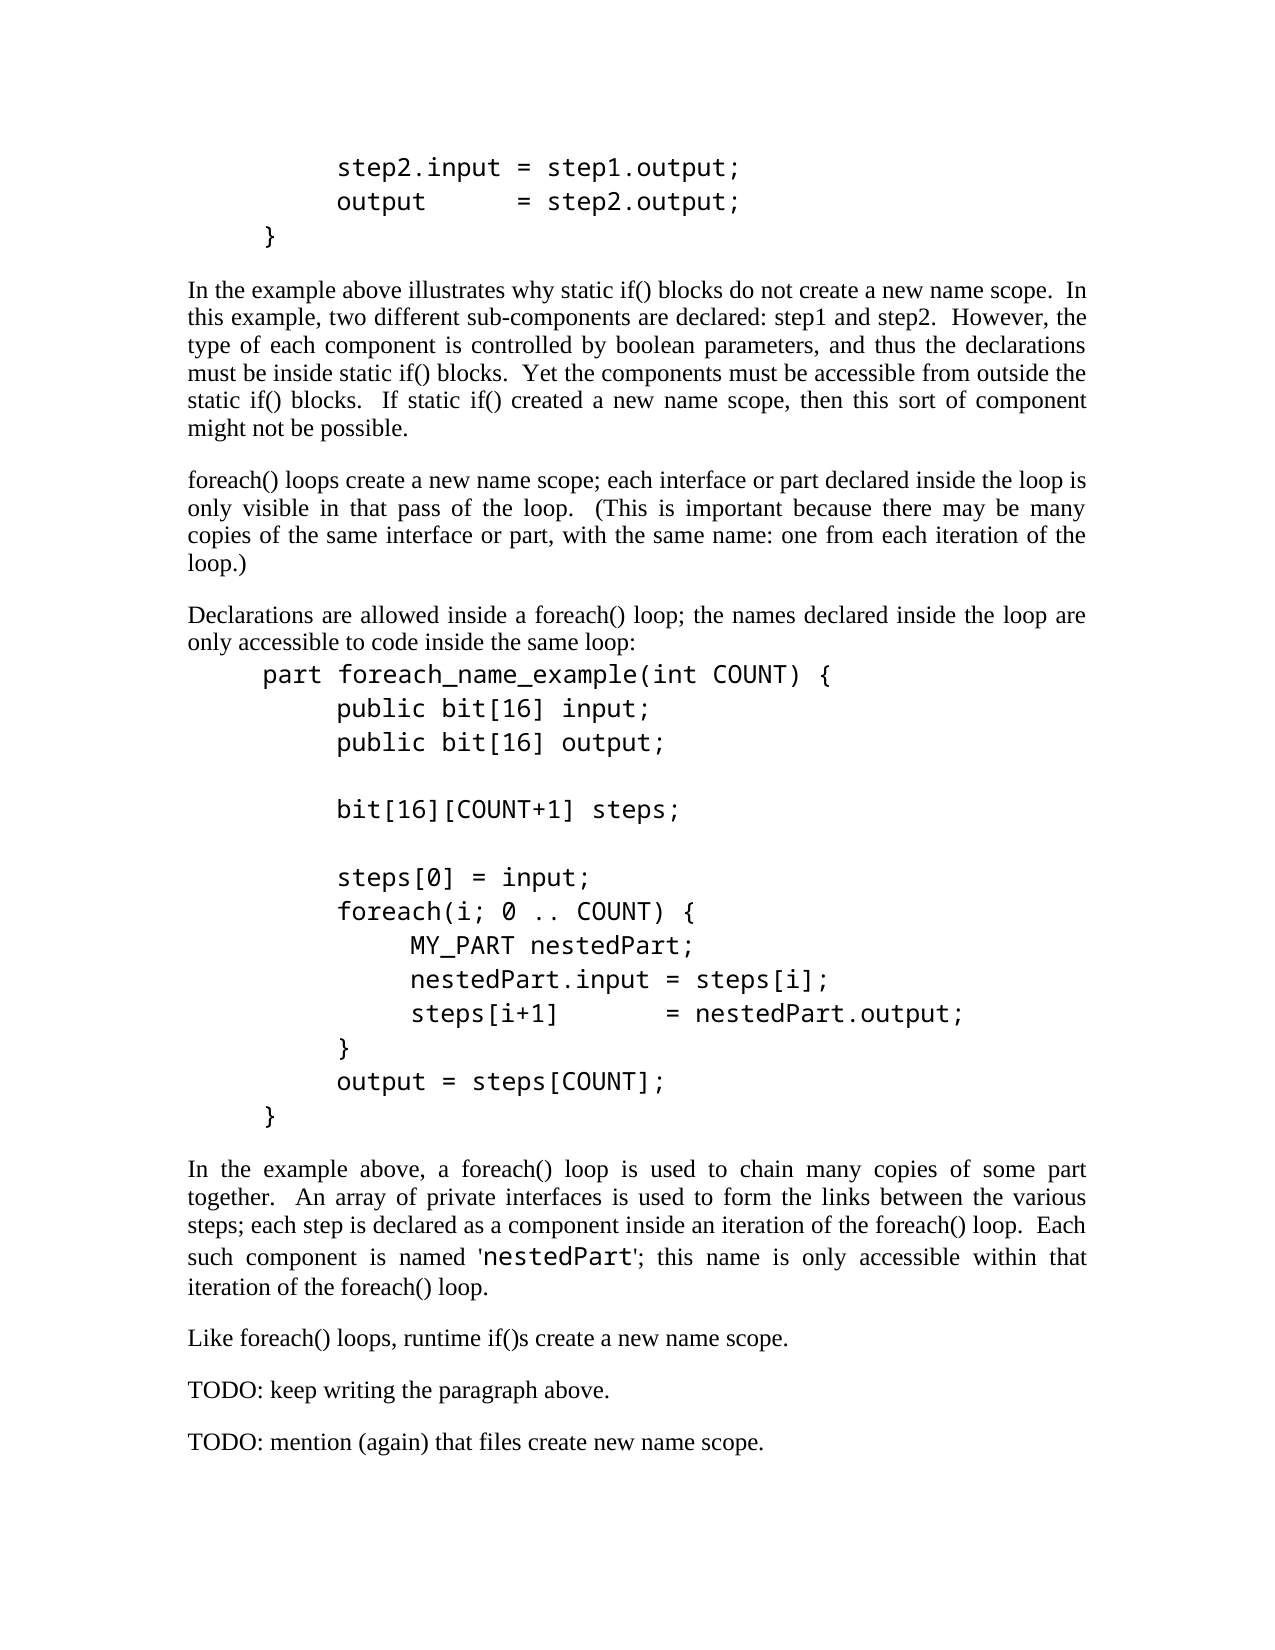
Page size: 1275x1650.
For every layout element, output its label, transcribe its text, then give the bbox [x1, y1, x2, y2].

text output = step2.output; [262, 184, 1012, 218]
text foreach() loops create a new name scope; each interface or part declared inside the loop is only visible in that pass of the loop. (This is important because there may be many copies of the same interface or part, with the same name: one from each iteration of the loop.) [187, 466, 1087, 577]
text In the example above illustrates why static if() blocks do not create a new name scope. In this example, two different sub-components are declared: step1 and step2. However, the type of each component is controlled by boolean parameters, and thus the declarations must be inside static if() blocks. Yet the components must be accessible from outside the static if() blocks. If static if() created a new name scope, then this sort of component might not be possible. [187, 276, 1087, 442]
text MY_PART nestedPart; [262, 928, 1012, 962]
text bit[16][COUNT+1] steps; [262, 792, 1012, 826]
text } [262, 1098, 1012, 1132]
text In the example above, a foreach() loop is used to chain many copies of some part together. An array of private interfaces is used to form the links between the various steps; each step is declared as a component inside an iteration of the foreach() loop. Each such component is named 'nestedPart'; this name is only accessible within that iteration of the foreach() loop. [187, 1156, 1087, 1300]
text TODO: mention (again) that files create new name scope. [187, 1428, 1087, 1455]
text steps[0] = input; [262, 860, 1012, 894]
text public bit[16] output; [262, 724, 1012, 758]
text foreach(i; 0 .. COUNT) { [262, 894, 1012, 928]
text } [262, 218, 1012, 252]
text step2.input = step1.output; [262, 150, 1012, 184]
text steps[i+1] = nestedPart.output; [262, 996, 1012, 1030]
text part foreach_name_example(int COUNT) { [262, 656, 1012, 690]
text output = steps[COUNT]; [262, 1064, 1012, 1098]
text Like foreach() loops, runtime if()s create a new name scope. [187, 1324, 1087, 1352]
text nestedPart.input = steps[i]; [262, 962, 1012, 996]
text Declarations are allowed inside a foreach() loop; the names declared inside the loop are only accessible to code inside the same loop: [187, 601, 1087, 656]
text TODO: keep writing the paragraph above. [187, 1376, 1087, 1404]
text } [262, 1030, 1012, 1064]
text public bit[16] input; [262, 690, 1012, 724]
